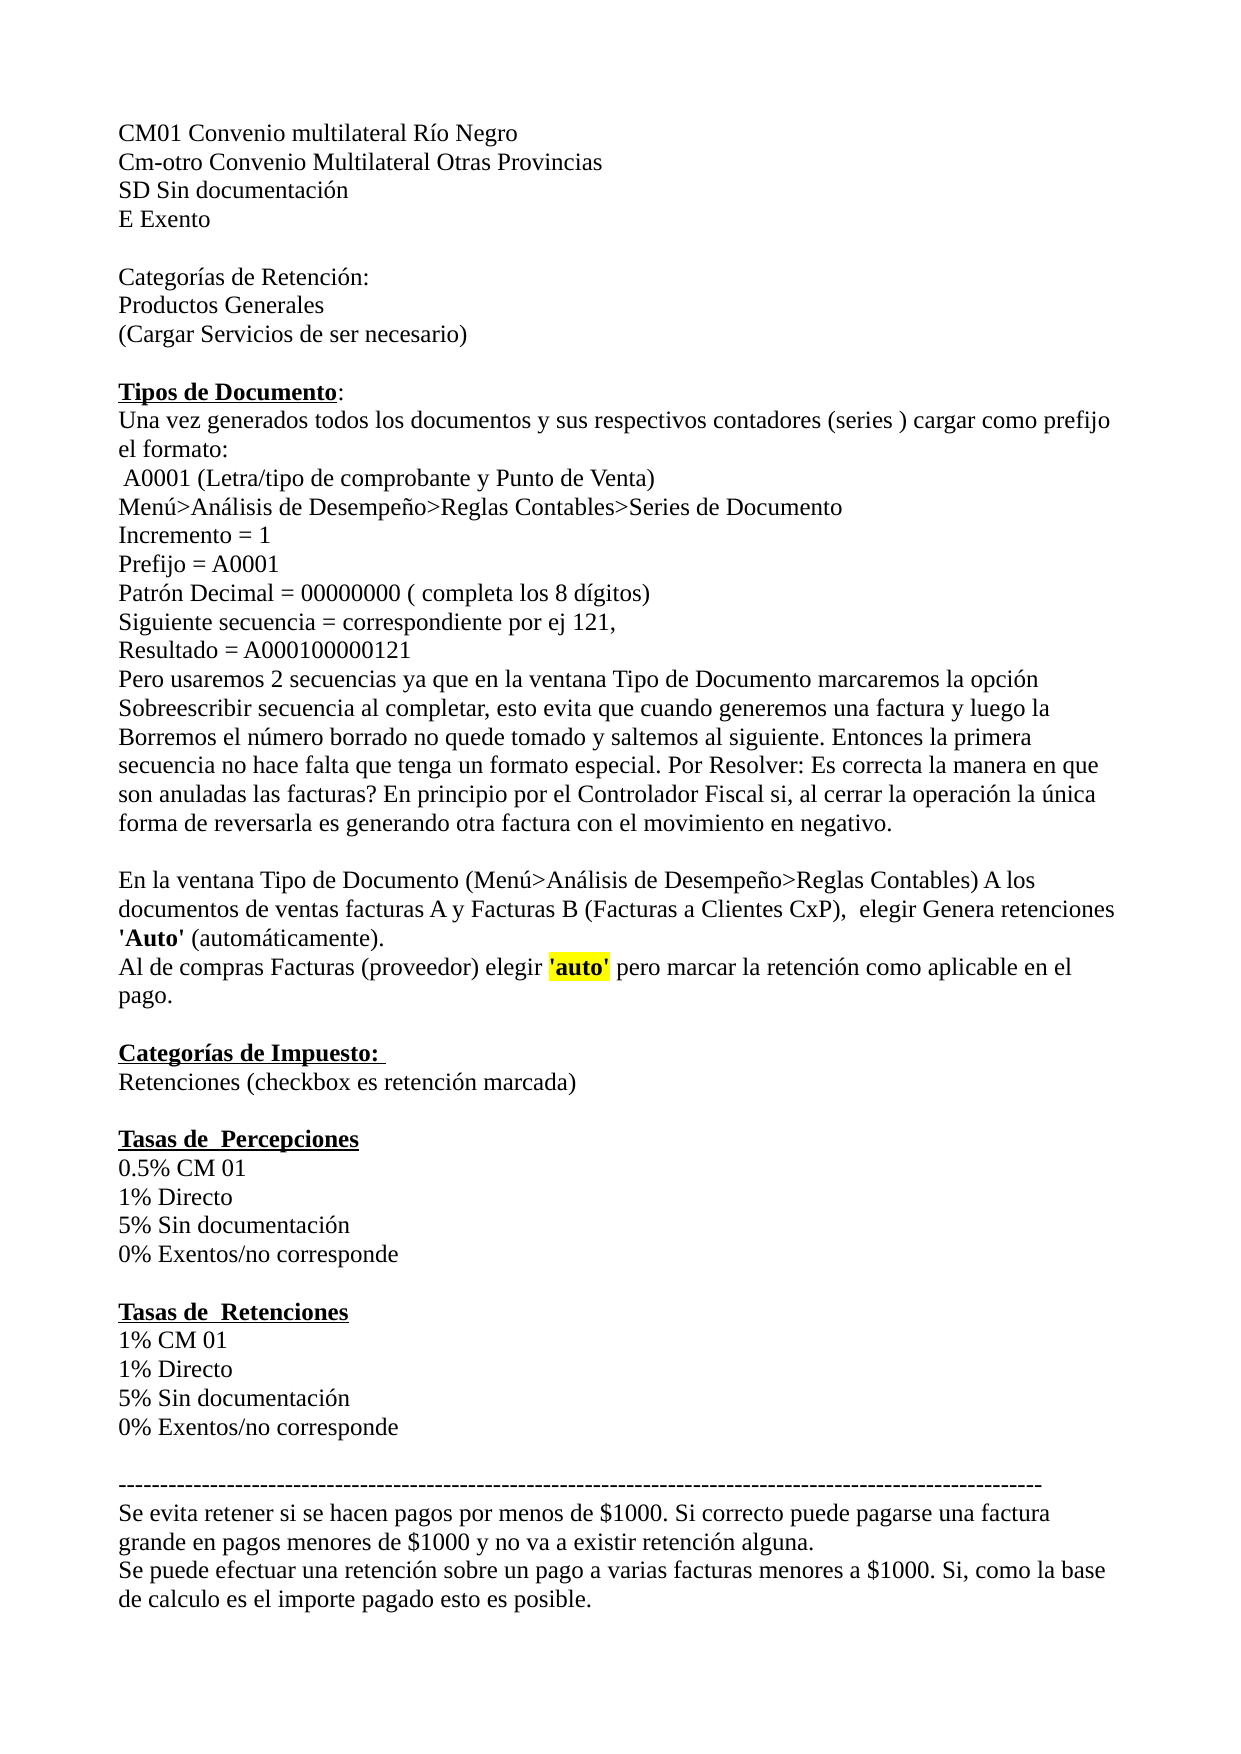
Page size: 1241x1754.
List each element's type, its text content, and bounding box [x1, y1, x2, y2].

text 0% Exentos/no corresponde [118, 1239, 1122, 1268]
text Pero usaremos 2 secuencias ya que en la ventana Tipo de Documento marcaremos la opción Sobreescribir secuencia al completar, esto evita que cuando generemos una factura y luego la Borremos el número borrado no quede tomado y saltemos al siguiente. Entonces la primera secuencia no hace falta que tenga un formato especial. Por Resolver: Es correcta la manera en que son anuladas las facturas? En principio por el Controlador Fiscal si, al cerrar la operación la única forma de reversarla es generando otra factura con el movimiento en negativo. [118, 664, 1122, 837]
text Se evita retener si se hacen pagos por menos de $1000. Si correcto puede pagarse una factura grande en pagos menores de $1000 y no va a existir retención alguna. [118, 1498, 1122, 1556]
text E Exento [118, 204, 1122, 233]
text (Cargar Servicios de ser necesario) [118, 319, 1122, 348]
text 5% Sin documentación [118, 1383, 1122, 1412]
text 0.5% CM 01 [118, 1153, 1122, 1182]
text 5% Sin documentación [118, 1211, 1122, 1239]
text Tipos de Documento: [118, 377, 1122, 406]
text Se puede efectuar una retención sobre un pago a varias facturas menores a $1000. Si, como la base de calculo es el importe pagado esto es posible. [118, 1556, 1122, 1613]
text Prefijo = A0001 [118, 549, 1122, 578]
text Tasas de Percepciones [118, 1124, 1122, 1153]
text A0001 (Letra/tipo de comprobante y Punto de Venta) [118, 463, 1122, 492]
text Incremento = 1 [118, 521, 1122, 549]
text Categorías de Impuesto: [118, 1038, 1122, 1067]
text --------------------------------------------------------------------------------------------------------------- [118, 1469, 1122, 1498]
text Tasas de Retenciones [118, 1297, 1122, 1326]
text CM01 Convenio multilateral Río Negro [118, 118, 1122, 147]
text Una vez generados todos los documentos y sus respectivos contadores (series ) cargar como prefijo el formato: [118, 406, 1122, 463]
text Productos Generales [118, 291, 1122, 319]
text Cm-otro Convenio Multilateral Otras Provincias [118, 147, 1122, 176]
text Siguiente secuencia = correspondiente por ej 121, [118, 607, 1122, 636]
text Retenciones (checkbox es retención marcada) [118, 1067, 1122, 1096]
text Menú>Análisis de Desempeño>Reglas Contables>Series de Documento [118, 492, 1122, 521]
text 1% CM 01 [118, 1326, 1122, 1354]
text Patrón Decimal = 00000000 ( completa los 8 dígitos) [118, 578, 1122, 607]
text Categorías de Retención: [118, 262, 1122, 291]
text 0% Exentos/no corresponde [118, 1412, 1122, 1441]
text Al de compras Facturas (proveedor) elegir 'auto' pero marcar la retención como aplicable en el pago. [118, 952, 1122, 1009]
text En la ventana Tipo de Documento (Menú>Análisis de Desempeño>Reglas Contables) A los documentos de ventas facturas A y Facturas B (Facturas a Clientes CxP), elegir Genera retenciones 'Auto' (automáticamente). [118, 866, 1122, 952]
text 1% Directo [118, 1354, 1122, 1383]
text SD Sin documentación [118, 176, 1122, 204]
text Resultado = A000100000121 [118, 636, 1122, 664]
text 1% Directo [118, 1182, 1122, 1211]
